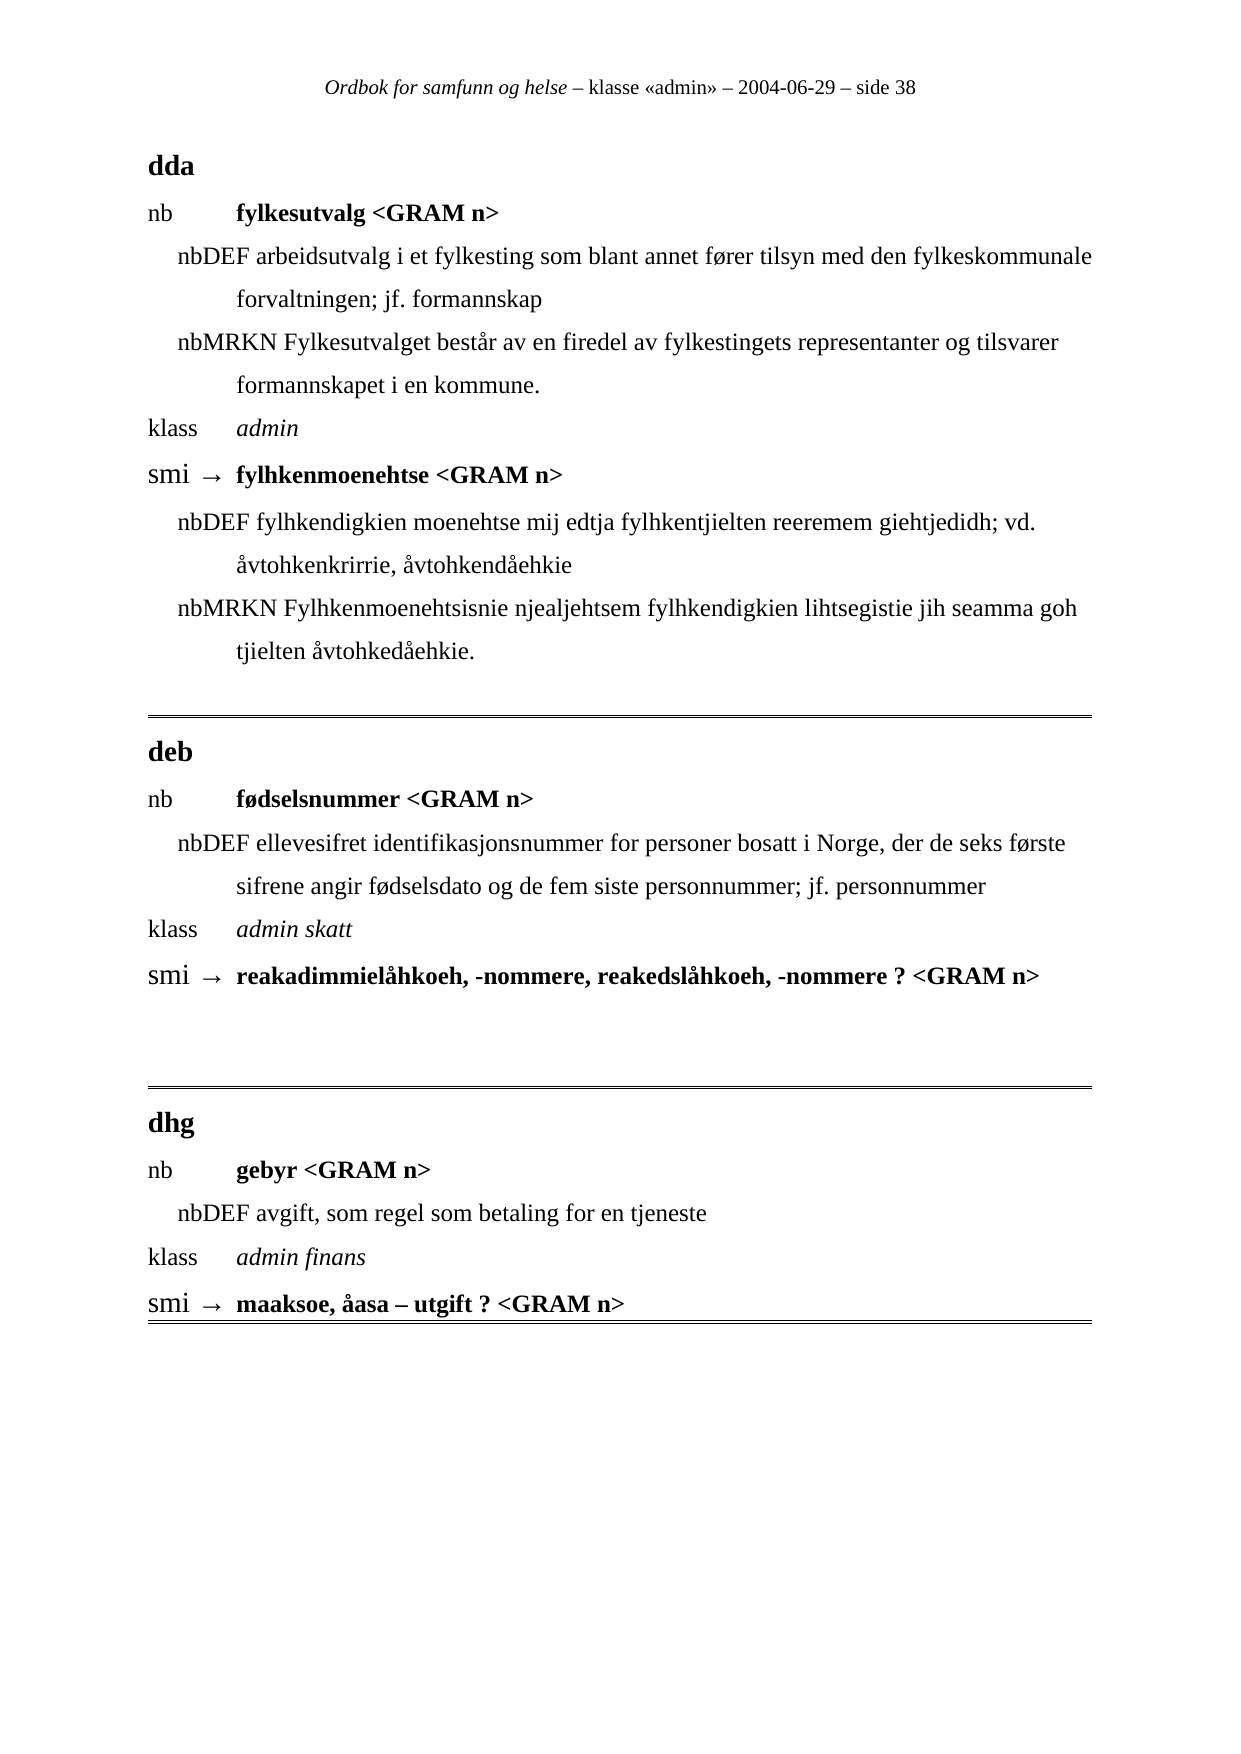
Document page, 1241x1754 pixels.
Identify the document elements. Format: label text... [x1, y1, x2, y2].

text deb [148, 734, 1092, 768]
text nbDEF fylhkendigkien moenehtse mij edtja fylhkentjielten reeremem giehtjedidh; vd. åvtohkenkrirrie, åvtohkendåehkie [177, 507, 1092, 579]
text smi → maaksoe, åasa – utgift ? <GRAM n> [148, 1285, 1092, 1320]
text dda [148, 148, 1092, 181]
text klass admin skatt [148, 914, 1092, 943]
text smi → reakadimmielåhkoeh, -nommere, reakedslåhkoeh, -nommere ? <GRAM n> [148, 957, 1092, 991]
text smi → fylhkenmoenehtse <GRAM n> [148, 457, 1092, 490]
text nbDEF ellevesifret identifikasjonsnummer for personer bosatt i Norge, der de seks første sifrene angir fødselsdato og de fem siste personnummer; jf. personnummer [177, 828, 1092, 899]
text klass admin [148, 413, 1092, 442]
text klass admin finans [148, 1242, 1092, 1270]
text nb fødselsnummer <GRAM n> [148, 784, 1092, 813]
text nb gebyr <GRAM n> [148, 1155, 1092, 1184]
text nbMRKN Fylkesutvalget består av en firedel av fylkestingets representanter og tilsvarer formannskapet i en kommune. [177, 327, 1092, 399]
text dhg [148, 1105, 1092, 1139]
text nb fylkesutvalg <GRAM n> [148, 198, 1092, 227]
text nbDEF avgift, som regel som betaling for en tjeneste [177, 1198, 1092, 1227]
text nbDEF arbeidsutvalg i et fylkesting som blant annet fører tilsyn med den fylkeskommunale forvaltningen; jf. formannskap [177, 241, 1092, 313]
text nbMRKN Fylhkenmoenehtsisnie njealjehtsem fylhkendigkien lihtsegistie jih seamma goh tjielten åvtohkedåehkie. [177, 593, 1092, 665]
